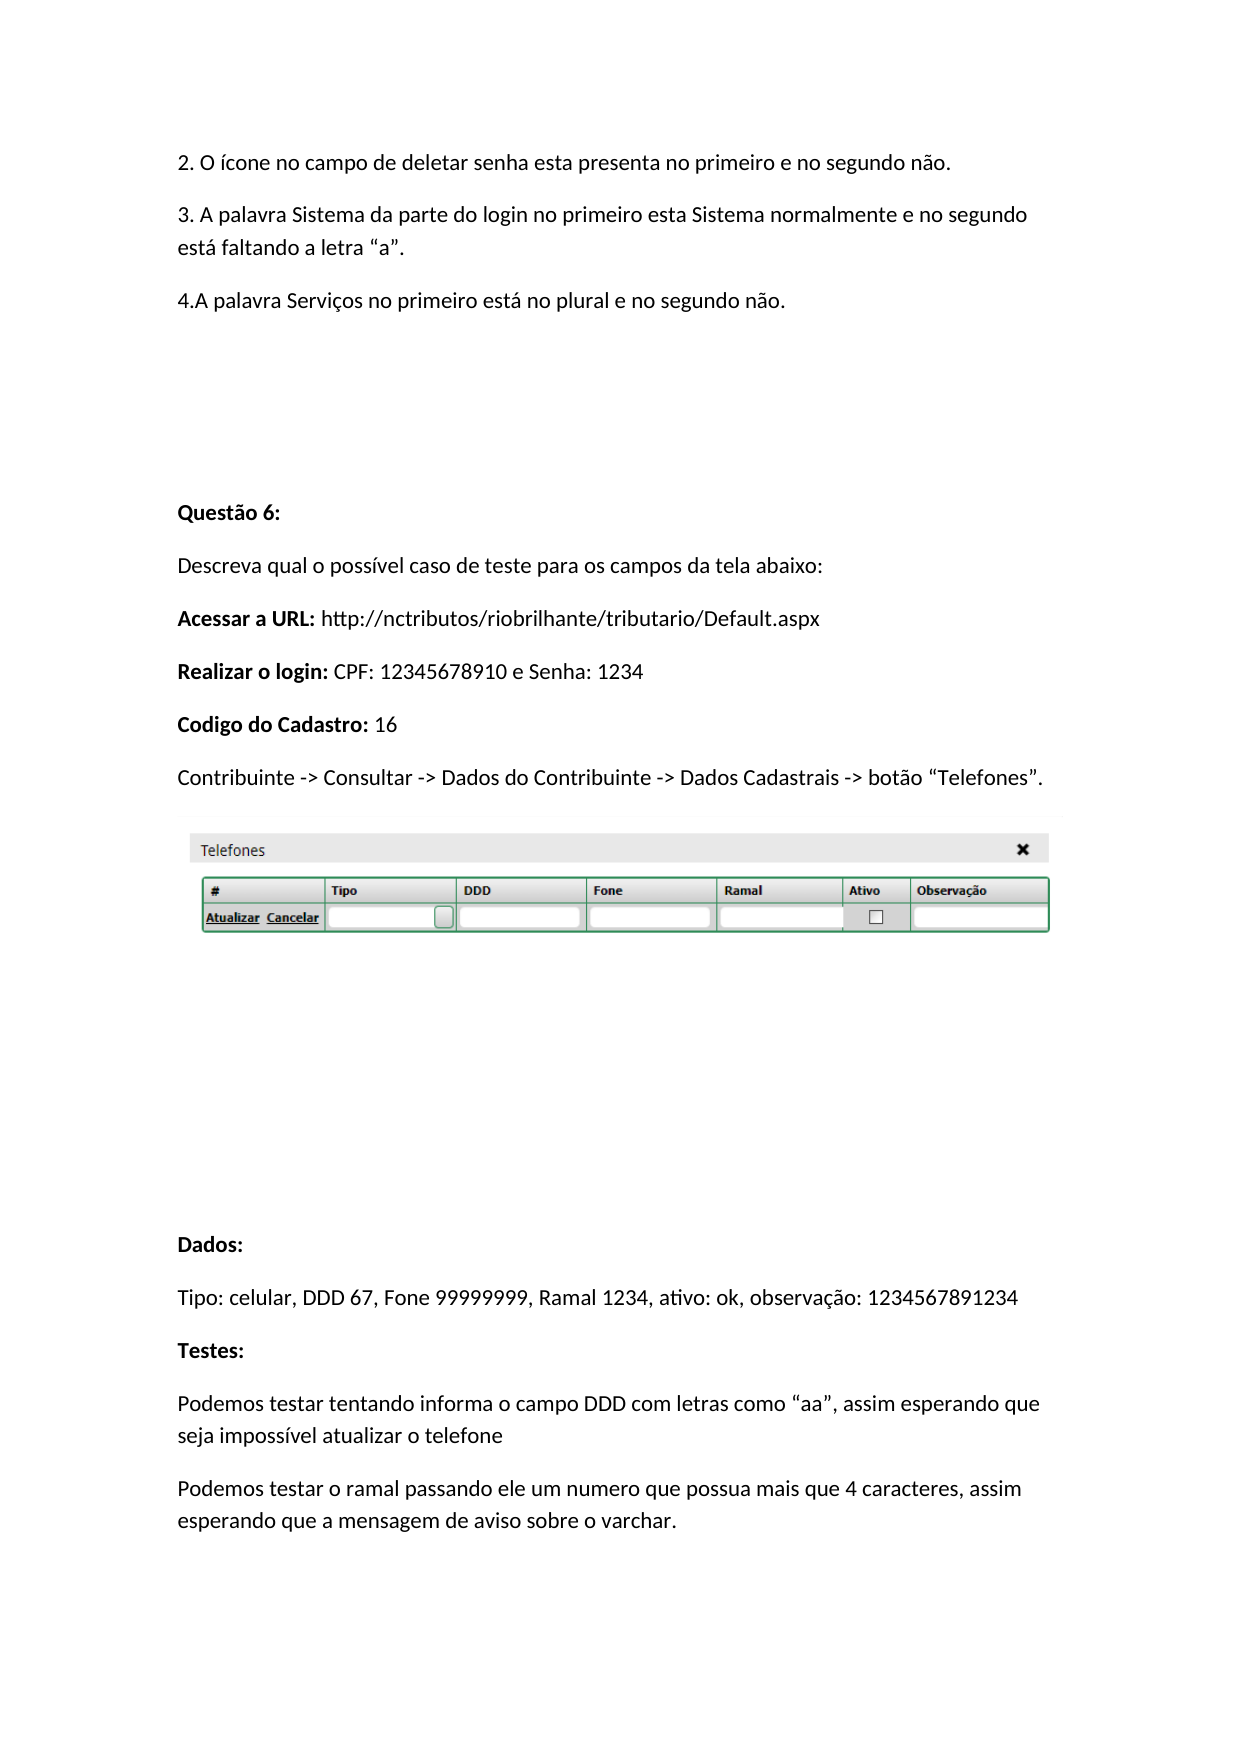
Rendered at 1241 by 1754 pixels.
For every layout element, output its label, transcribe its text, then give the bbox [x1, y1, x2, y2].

text Contribuinte -> Consultar -> Dados do Contribuinte -> Dados Cadastrais -> botão “Telefones”. [177, 763, 1063, 791]
text Dados: [177, 1230, 1063, 1258]
text Tipo: celular, DDD 67, Fone 99999999, Ramal 1234, ativo: ok, observação: 1234567891234 [177, 1283, 1063, 1311]
text Questão 6: [177, 498, 1063, 526]
text Acessar a URL: http://nctributos/riobrilhante/tributario/Default.aspx [177, 604, 1063, 632]
text 2. O ícone no campo de deletar senha esta presenta no primeiro e no segundo não. [177, 148, 1063, 176]
text Codigo do Cadastro: 16 [177, 710, 1063, 738]
text Podemos testar tentando informa o campo DDD com letras como “aa”, assim esperando que seja impossível atualizar o telefone [177, 1389, 1063, 1449]
text Podemos testar o ramal passando ele um numero que possua mais que 4 caracteres, assim esperando que a mensagem de aviso sobre o varchar. [177, 1474, 1063, 1534]
text Descreva qual o possível caso de teste para os campos da tela abaixo: [177, 551, 1063, 579]
text 4.A palavra Serviços no primeiro está no plural e no segundo não. [177, 286, 1063, 314]
text Realizar o login: CPF: 12345678910 e Senha: 1234 [177, 657, 1063, 685]
text Testes: [177, 1336, 1063, 1364]
picture [177, 816, 1063, 1152]
text 3. A palavra Sistema da parte do login no primeiro esta Sistema normalmente e no segundo está faltando a letra “a”. [177, 201, 1063, 261]
